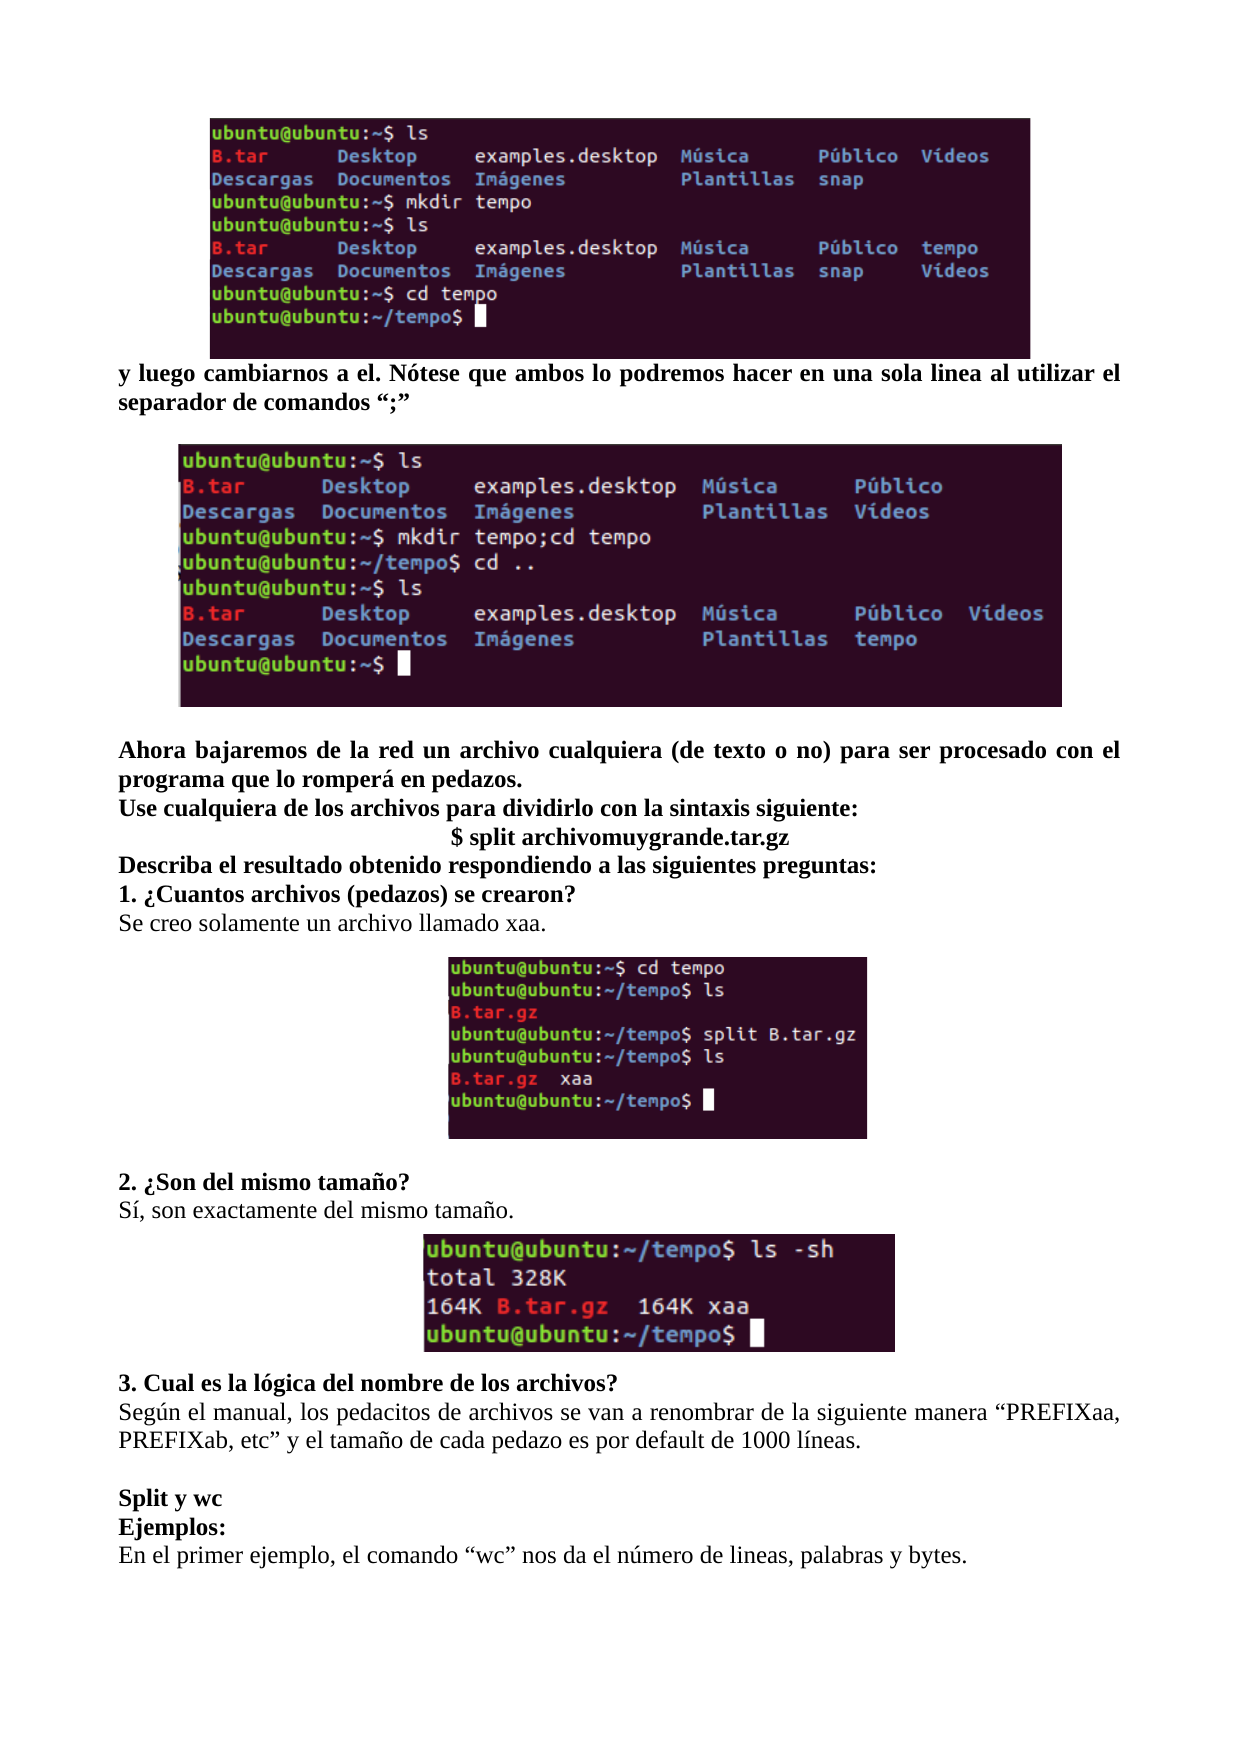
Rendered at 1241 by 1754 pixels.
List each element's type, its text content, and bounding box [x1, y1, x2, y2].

text Se creo solamente un archivo llamado xaa. [118, 908, 1122, 937]
picture [448, 957, 868, 1139]
text Según el manual, los pedacitos de archivos se van a renombrar de la siguiente manera “PREFIXaa, PREFIXab, etc” y el tamaño de cada pedazo es por default de 1000 líneas. [118, 1397, 1122, 1454]
text Split y wc [118, 1483, 1122, 1512]
text Describa el resultado obtenido respondiendo a las siguientes preguntas: [118, 850, 1122, 879]
text Sí, son exactamente del mismo tamaño. [118, 1195, 1122, 1224]
text Use cualquiera de los archivos para dividirlo con la sintaxis siguiente: [118, 793, 1122, 822]
text 3. Cual es la lógica del nombre de los archivos? [118, 1368, 1122, 1397]
text Ahora bajaremos de la red un archivo cualquiera (de texto o no) para ser procesado con el programa que lo romperá en pedazos. [118, 735, 1122, 793]
text $ split archivomuygrande.tar.gz [118, 822, 1122, 850]
text En el primer ejemplo, el comando “wc” nos da el número de lineas, palabras y bytes. [118, 1540, 1122, 1569]
text y luego cambiarnos a el. Nótese que ambos lo podremos hacer en una sola linea al utilizar el separador de comandos “;” [118, 118, 1122, 416]
picture [423, 1234, 895, 1352]
picture [178, 444, 1062, 707]
picture [209, 118, 1031, 359]
text 2. ¿Son del mismo tamaño? [118, 1167, 1122, 1195]
text Ejemplos: [118, 1512, 1122, 1540]
text 1. ¿Cuantos archivos (pedazos) se crearon? [118, 879, 1122, 908]
